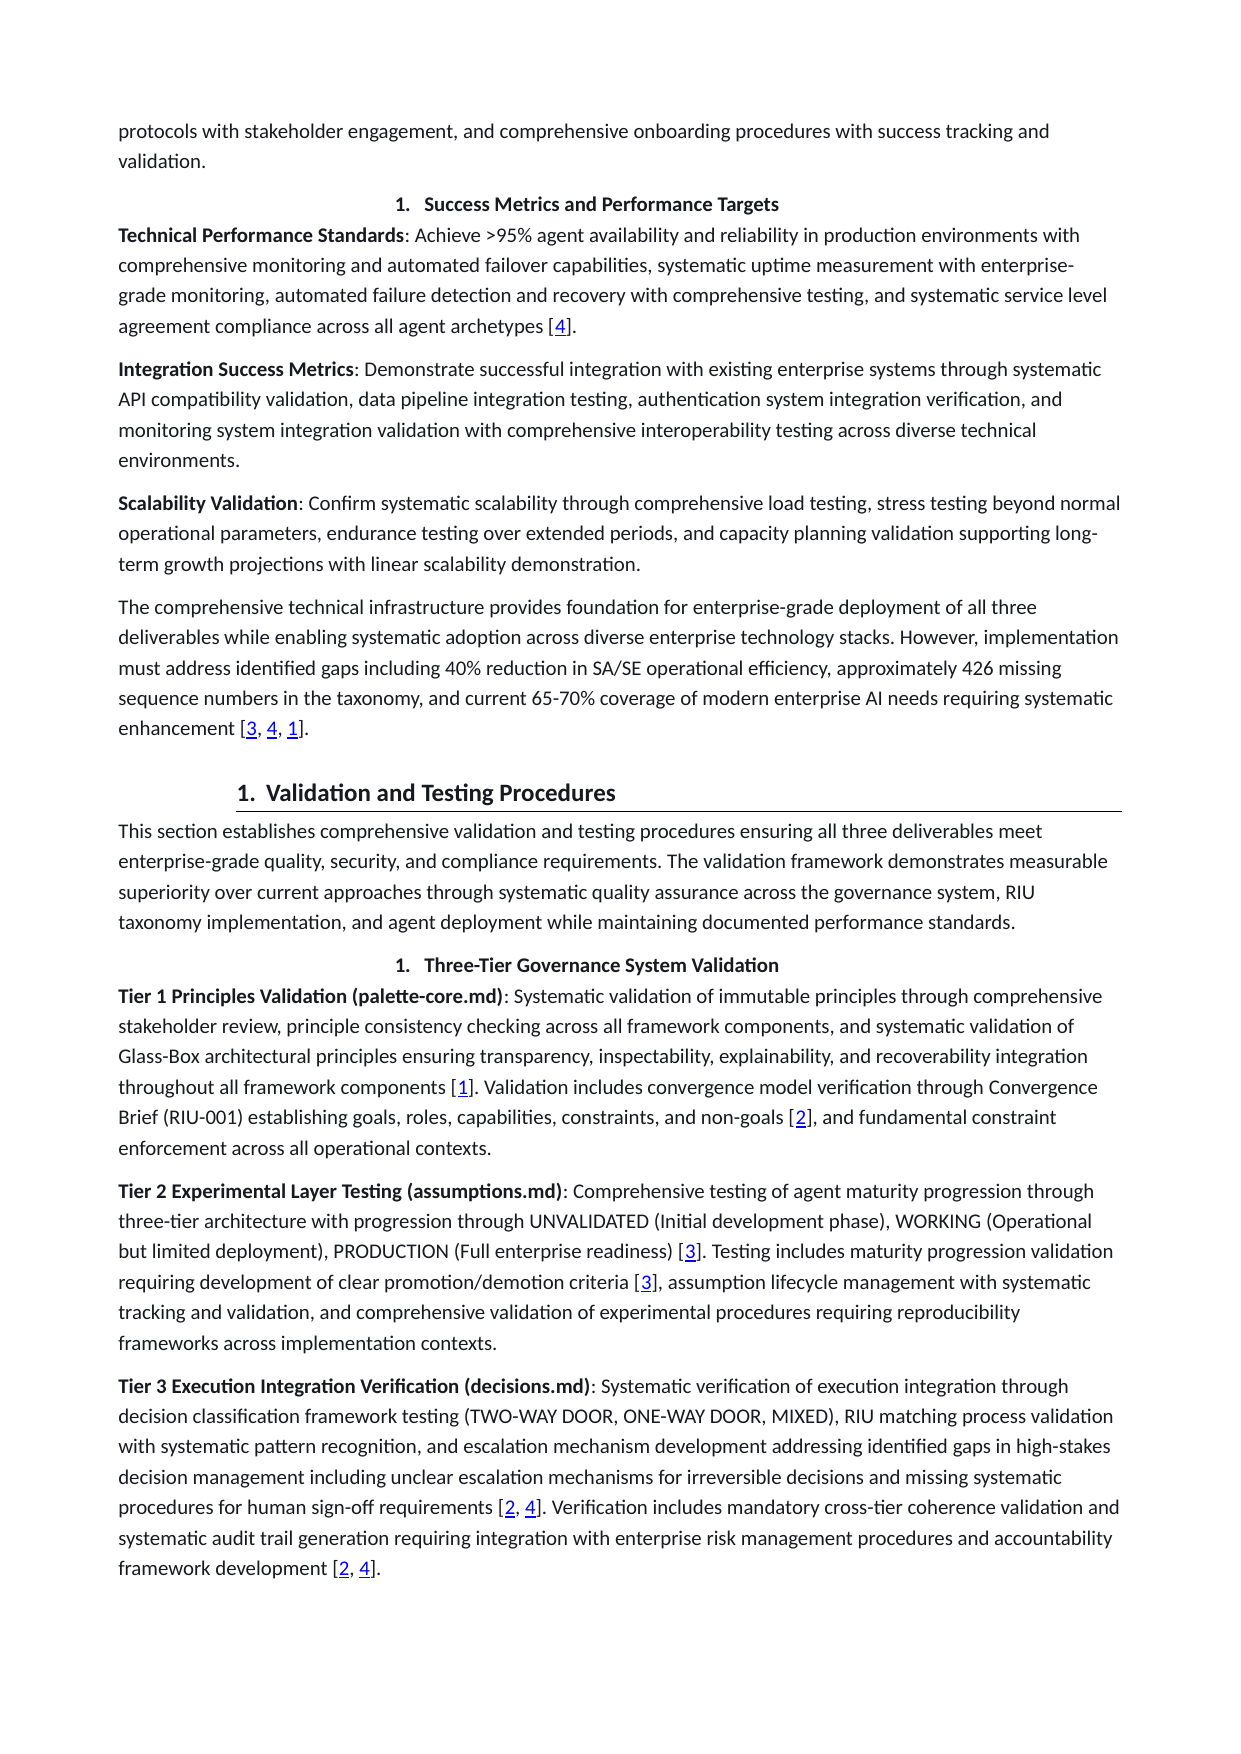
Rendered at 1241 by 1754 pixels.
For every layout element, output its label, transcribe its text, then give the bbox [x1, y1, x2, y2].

text Integration Success Metrics: Demonstrate successful integration with existing enterprise systems through systematic API compatibility validation, data pipeline integration testing, authentication system integration verification, and monitoring system integration validation with comprehensive interoperability testing across diverse technical environments. [118, 356, 1122, 473]
subtitle Success Metrics and Performance Targets [394, 191, 1122, 217]
text Scalability Validation: Confirm systematic scalability through comprehensive load testing, stress testing beyond normal operational parameters, endurance testing over extended periods, and capacity planning validation supporting long-term growth projections with linear scalability demonstration. [118, 490, 1122, 576]
subtitle Validation and Testing Procedures [236, 777, 1122, 811]
text Tier 3 Execution Integration Verification (decisions.md): Systematic verification of execution integration through decision classification framework testing (TWO-WAY DOOR, ONE-WAY DOOR, MIXED), RIU matching process validation with systematic pattern recognition, and escalation mechanism development addressing identified gaps in high-stakes decision management including unclear escalation mechanisms for irreversible decisions and missing systematic procedures for human sign-off requirements [2, 4]. Verification includes mandatory cross-tier coherence validation and systematic audit trail generation requiring integration with enterprise risk management procedures and accountability framework development [2, 4]. [118, 1373, 1122, 1581]
text Technical Performance Standards: Achieve >95% agent availability and reliability in production environments with comprehensive monitoring and automated failover capabilities, systematic uptime measurement with enterprise-grade monitoring, automated failure detection and recovery with comprehensive testing, and systematic service level agreement compliance across all agent archetypes [4]. [118, 222, 1122, 338]
text Tier 1 Principles Validation (palette-core.md): Systematic validation of immutable principles through comprehensive stakeholder review, principle consistency checking across all framework components, and systematic validation of Glass-Box architectural principles ensuring transparency, inspectability, explainability, and recoverability integration throughout all framework components [1]. Validation includes convergence model verification through Convergence Brief (RIU-001) establishing goals, roles, capabilities, constraints, and non-goals [2], and fundamental constraint enforcement across all operational contexts. [118, 983, 1122, 1160]
text This section establishes comprehensive validation and testing procedures ensuring all three deliverables meet enterprise-grade quality, security, and compliance requirements. The validation framework demonstrates measurable superiority over current approaches through systematic quality assurance across the governance system, RIU taxonomy implementation, and agent deployment while maintaining documented performance standards. [118, 818, 1122, 935]
text The comprehensive technical infrastructure provides foundation for enterprise-grade deployment of all three deliverables while enabling systematic adoption across diverse enterprise technology stacks. However, implementation must address identified gaps including 40% reduction in SA/SE operational efficiency, approximately 426 missing sequence numbers in the taxonomy, and current 65-70% coverage of modern enterprise AI needs requiring systematic enhancement [3, 4, 1]. [118, 594, 1122, 741]
text protocols with stakeholder engagement, and comprehensive onboarding procedures with success tracking and validation. [118, 118, 1122, 174]
text Tier 2 Experimental Layer Testing (assumptions.md): Comprehensive testing of agent maturity progression through three-tier architecture with progression through UNVALIDATED (Initial development phase), WORKING (Operational but limited deployment), PRODUCTION (Full enterprise readiness) [3]. Testing includes maturity progression validation requiring development of clear promotion/demotion criteria [3], assumption lifecycle management with systematic tracking and validation, and comprehensive validation of experimental procedures requiring reproducibility frameworks across implementation contexts. [118, 1178, 1122, 1355]
subtitle Three-Tier Governance System Validation [394, 952, 1122, 978]
